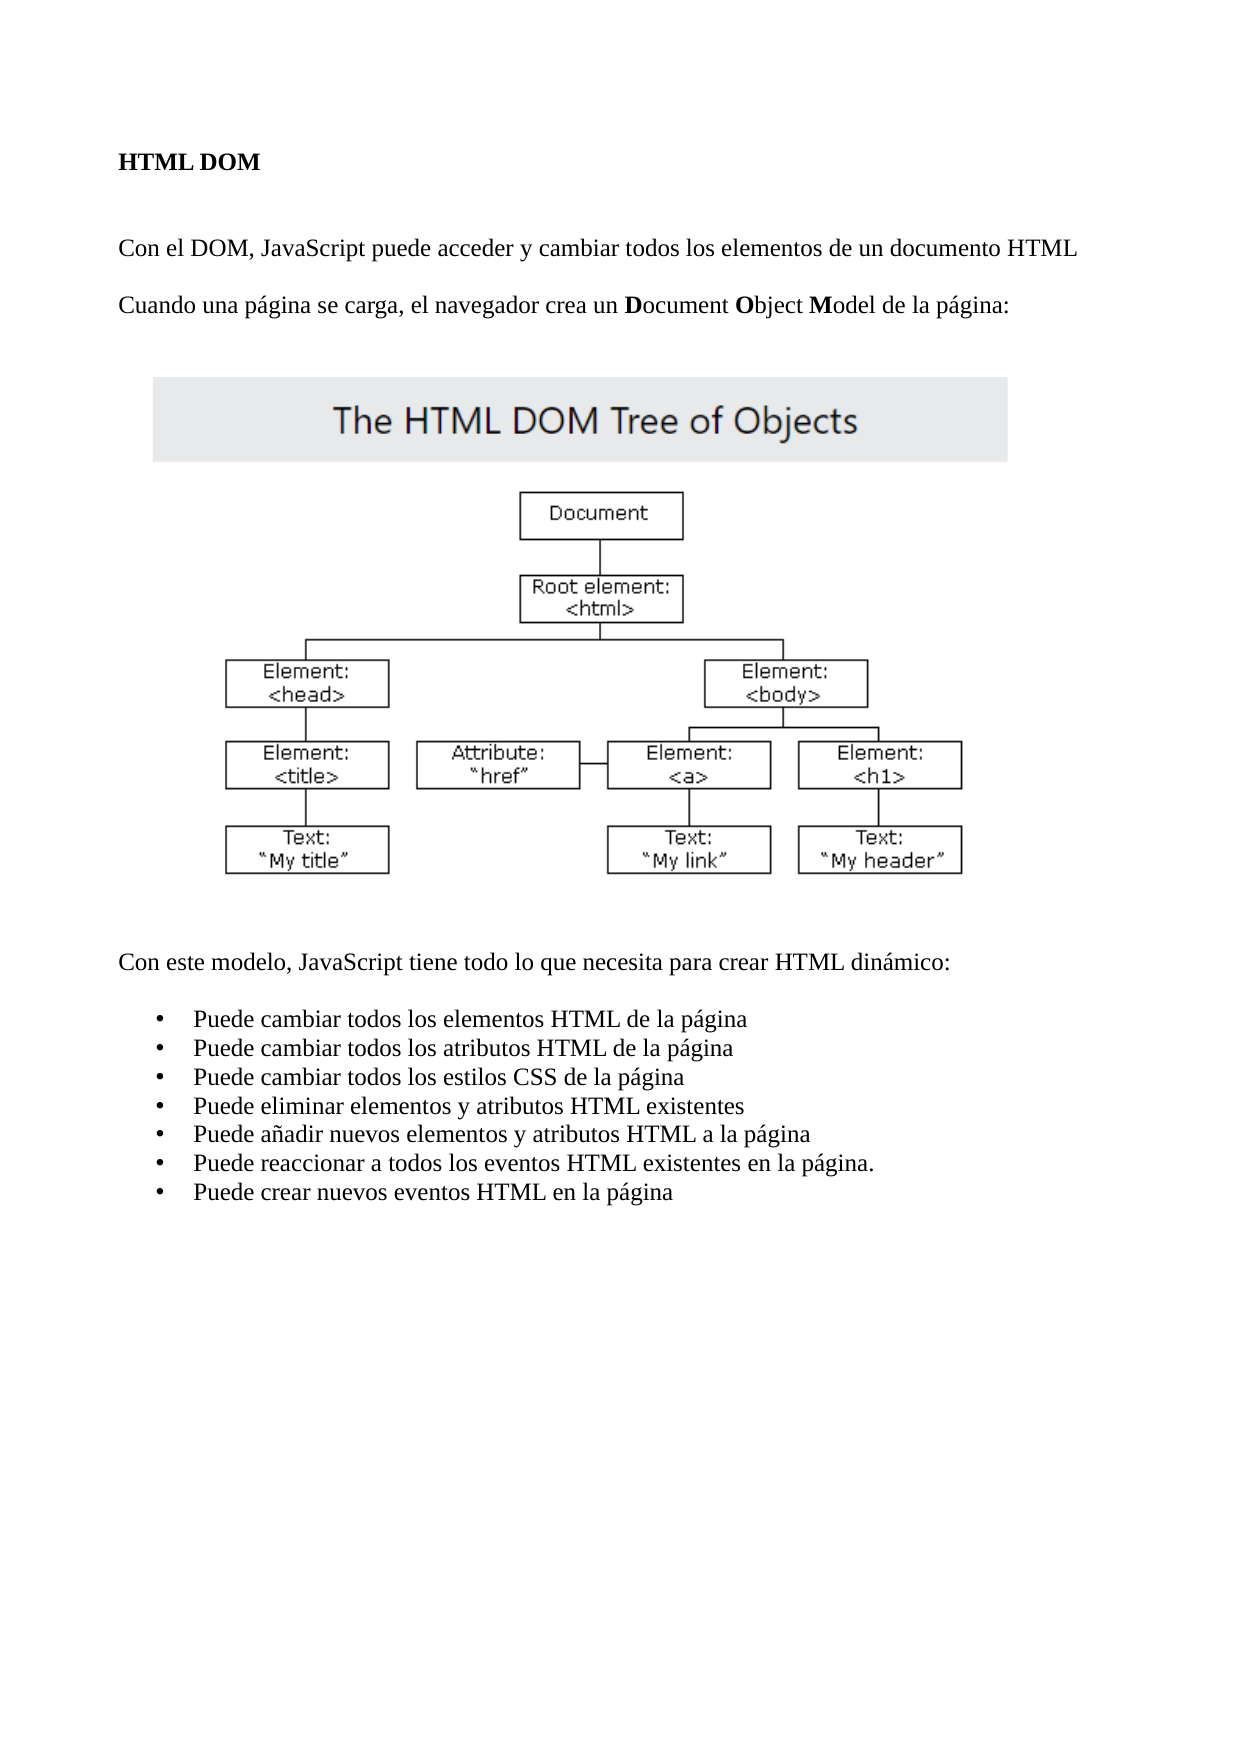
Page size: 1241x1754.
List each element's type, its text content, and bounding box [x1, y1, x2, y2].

list Puede eliminar elementos y atributos HTML existentes [156, 1091, 1122, 1119]
text Con el DOM, JavaScript puede acceder y cambiar todos los elementos de un documento HTML [118, 233, 1122, 262]
list Puede cambiar todos los elementos HTML de la página [156, 1004, 1122, 1033]
picture [152, 377, 1008, 890]
text Cuando una página se carga, el navegador crea un Document Object Model de la página: [118, 291, 1122, 319]
text HTML DOM [118, 147, 1122, 176]
list Puede cambiar todos los estilos CSS de la página [156, 1062, 1122, 1091]
list Puede reaccionar a todos los eventos HTML existentes en la página. [156, 1148, 1122, 1177]
list Puede cambiar todos los atributos HTML de la página [156, 1033, 1122, 1062]
list Puede añadir nuevos elementos y atributos HTML a la página [156, 1119, 1122, 1148]
text Con este modelo, JavaScript tiene todo lo que necesita para crear HTML dinámico: [118, 947, 1122, 976]
list Puede crear nuevos eventos HTML en la página [156, 1177, 1122, 1206]
